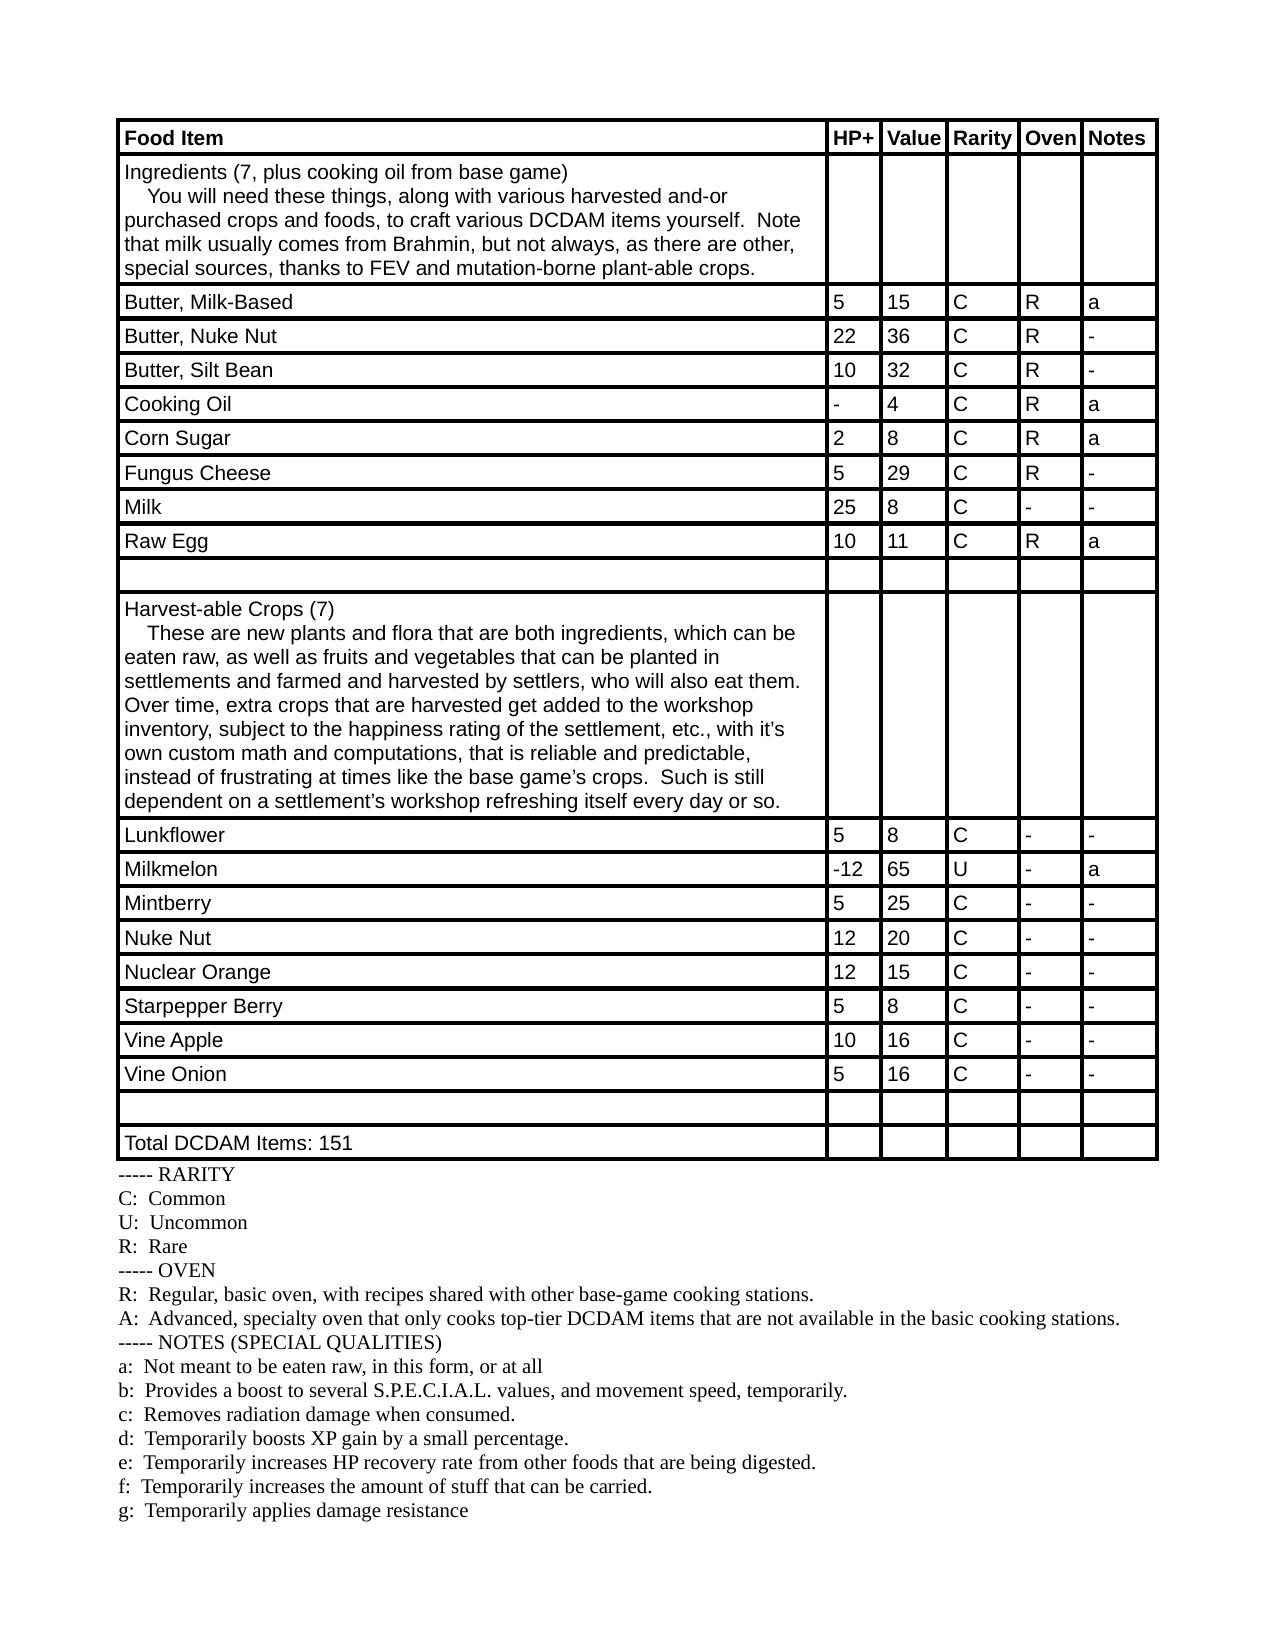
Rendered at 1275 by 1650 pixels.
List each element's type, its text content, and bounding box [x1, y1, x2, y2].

table_cell C [949, 321, 1017, 351]
table_cell 5 [829, 1059, 879, 1089]
table_cell [949, 594, 1017, 816]
table_cell 2 [829, 423, 879, 453]
table_cell [120, 1093, 825, 1123]
table_cell - [1021, 1025, 1080, 1055]
table_cell 5 [829, 820, 879, 850]
text e: Temporarily increases HP recovery rate from other foods that are being digested. [118, 1450, 1157, 1474]
table_cell Starpepper Berry [120, 991, 825, 1021]
table_cell Butter, Nuke Nut [120, 321, 825, 351]
table_cell Ingredients (7, plus cooking oil from base game) You will need these things, along with various harvested and-or purchased crops and foods, to craft various DCDAM items yourself. Note that milk usually comes from Brahmin, but not always, as there are other, special sources, thanks to FEV and mutation-borne plant-able crops. [120, 156, 825, 282]
table_header Notes [1084, 122, 1155, 152]
table_cell 11 [883, 526, 945, 556]
table_cell R [1021, 321, 1080, 351]
table_cell C [949, 389, 1017, 419]
table_cell 15 [883, 286, 945, 316]
table_cell - [1084, 956, 1155, 986]
table_cell 20 [883, 922, 945, 952]
table_cell 16 [883, 1025, 945, 1055]
table_cell Lunkflower [120, 820, 825, 850]
table_cell U [949, 854, 1017, 884]
table_cell Milkmelon [120, 854, 825, 884]
table_cell R [1021, 423, 1080, 453]
table_cell [1084, 560, 1155, 590]
table_cell C [949, 1059, 1017, 1089]
table_cell 5 [829, 457, 879, 487]
table_cell 10 [829, 526, 879, 556]
table_cell 65 [883, 854, 945, 884]
table_cell - [1021, 956, 1080, 986]
table_cell C [949, 491, 1017, 521]
table_cell - [1084, 888, 1155, 918]
table_cell 4 [883, 389, 945, 419]
table_cell - [1084, 457, 1155, 487]
text R: Rare [118, 1234, 1157, 1258]
text U: Uncommon [118, 1209, 1157, 1234]
table_cell R [1021, 457, 1080, 487]
table_cell - [1021, 1059, 1080, 1089]
table_cell Nuke Nut [120, 922, 825, 952]
table_cell Vine Onion [120, 1059, 825, 1089]
text R: Regular, basic oven, with recipes shared with other base-game cooking stations. [118, 1282, 1157, 1306]
table_cell C [949, 991, 1017, 1021]
table_cell C [949, 1025, 1017, 1055]
table_cell Mintberry [120, 888, 825, 918]
table_cell [1084, 1093, 1155, 1123]
table_cell Harvest-able Crops (7) These are new plants and flora that are both ingredients, which can be eaten raw, as well as fruits and vegetables that can be planted in settlements and farmed and harvested by settlers, who will also eat them. Over time, extra crops that are harvested get added to the workshop inventory, subject to the happiness rating of the settlement, etc., with it’s own custom math and computations, that is reliable and predictable, instead of frustrating at times like the base game’s crops. Such is still dependent on a settlement’s workshop refreshing itself every day or so. [120, 594, 825, 816]
table_cell [829, 560, 879, 590]
text ----- NOTES (SPECIAL QUALITIES) [118, 1330, 1157, 1354]
table_cell 29 [883, 457, 945, 487]
table_cell 8 [883, 423, 945, 453]
text g: Temporarily applies damage resistance [118, 1498, 1157, 1522]
table_cell [829, 1127, 879, 1157]
table_cell R [1021, 286, 1080, 316]
table_cell - [1084, 321, 1155, 351]
table_cell Cooking Oil [120, 389, 825, 419]
table_cell C [949, 355, 1017, 385]
table_cell [1084, 1127, 1155, 1157]
table_cell C [949, 922, 1017, 952]
table_cell 25 [829, 491, 879, 521]
table_cell a [1084, 286, 1155, 316]
table_cell C [949, 888, 1017, 918]
table_header HP+ [829, 122, 879, 152]
text a: Not meant to be eaten raw, in this form, or at all [118, 1354, 1157, 1378]
table_cell - [1021, 922, 1080, 952]
table_cell Butter, Silt Bean [120, 355, 825, 385]
table_cell a [1084, 526, 1155, 556]
table_cell - [1084, 991, 1155, 1021]
table_cell [1021, 156, 1080, 282]
table_cell [1021, 1093, 1080, 1123]
text b: Provides a boost to several S.P.E.C.I.A.L. values, and movement speed, temporarily. [118, 1378, 1157, 1402]
text f: Temporarily increases the amount of stuff that can be carried. [118, 1474, 1157, 1498]
table_cell R [1021, 389, 1080, 419]
table_cell Butter, Milk-Based [120, 286, 825, 316]
table_cell [949, 1127, 1017, 1157]
table_cell Total DCDAM Items: 151 [120, 1127, 825, 1157]
table_cell Fungus Cheese [120, 457, 825, 487]
table_header Value [883, 122, 945, 152]
table_cell 5 [829, 991, 879, 1021]
table_cell [1021, 1127, 1080, 1157]
table_cell 36 [883, 321, 945, 351]
table_cell - [1084, 820, 1155, 850]
table_cell 8 [883, 491, 945, 521]
table_cell - [1084, 922, 1155, 952]
table_cell [883, 1093, 945, 1123]
table_cell C [949, 423, 1017, 453]
table_cell [949, 560, 1017, 590]
table_cell [883, 594, 945, 816]
table_cell Raw Egg [120, 526, 825, 556]
text A: Advanced, specialty oven that only cooks top-tier DCDAM items that are not available in the basic cooking stations. [118, 1306, 1157, 1330]
table_cell Milk [120, 491, 825, 521]
table_cell [1021, 560, 1080, 590]
table_cell Vine Apple [120, 1025, 825, 1055]
table_cell C [949, 820, 1017, 850]
table_cell - [1084, 491, 1155, 521]
text c: Removes radiation damage when consumed. [118, 1402, 1157, 1426]
table_cell [1021, 594, 1080, 816]
table_cell 25 [883, 888, 945, 918]
table_cell Corn Sugar [120, 423, 825, 453]
table_cell - [1021, 888, 1080, 918]
table_cell [949, 1093, 1017, 1123]
table_cell 8 [883, 820, 945, 850]
table_cell [120, 560, 825, 590]
table_cell 10 [829, 355, 879, 385]
table_cell - [1021, 491, 1080, 521]
table_cell 15 [883, 956, 945, 986]
table_cell a [1084, 423, 1155, 453]
table_cell 8 [883, 991, 945, 1021]
table_cell [829, 594, 879, 816]
table_cell C [949, 956, 1017, 986]
table_cell - [1021, 820, 1080, 850]
text ----- RARITY [118, 1161, 1157, 1186]
table_cell -12 [829, 854, 879, 884]
table_cell C [949, 286, 1017, 316]
table_cell 32 [883, 355, 945, 385]
table_cell - [1084, 1059, 1155, 1089]
text d: Temporarily boosts XP gain by a small percentage. [118, 1426, 1157, 1450]
text C: Common [118, 1186, 1157, 1209]
table_cell 5 [829, 888, 879, 918]
table_cell 16 [883, 1059, 945, 1089]
table_cell C [949, 526, 1017, 556]
table_cell 12 [829, 922, 879, 952]
table_cell - [1021, 991, 1080, 1021]
table_cell R [1021, 355, 1080, 385]
table_cell [949, 156, 1017, 282]
table_cell [883, 560, 945, 590]
table_header Oven [1021, 122, 1080, 152]
table_cell [883, 156, 945, 282]
table_cell 10 [829, 1025, 879, 1055]
table_cell [1084, 156, 1155, 282]
table_cell - [829, 389, 879, 419]
text ----- OVEN [118, 1258, 1157, 1282]
table_cell [829, 1093, 879, 1123]
table_cell [883, 1127, 945, 1157]
table_header Rarity [949, 122, 1017, 152]
table_cell [1084, 594, 1155, 816]
table_cell 22 [829, 321, 879, 351]
table_cell a [1084, 389, 1155, 419]
table_cell - [1021, 854, 1080, 884]
table_cell C [949, 457, 1017, 487]
table_cell - [1084, 1025, 1155, 1055]
table_cell [829, 156, 879, 282]
table_cell a [1084, 854, 1155, 884]
table_cell - [1084, 355, 1155, 385]
table_cell 5 [829, 286, 879, 316]
table_header Food Item [120, 122, 825, 152]
table_cell 12 [829, 956, 879, 986]
table_cell R [1021, 526, 1080, 556]
table_cell Nuclear Orange [120, 956, 825, 986]
